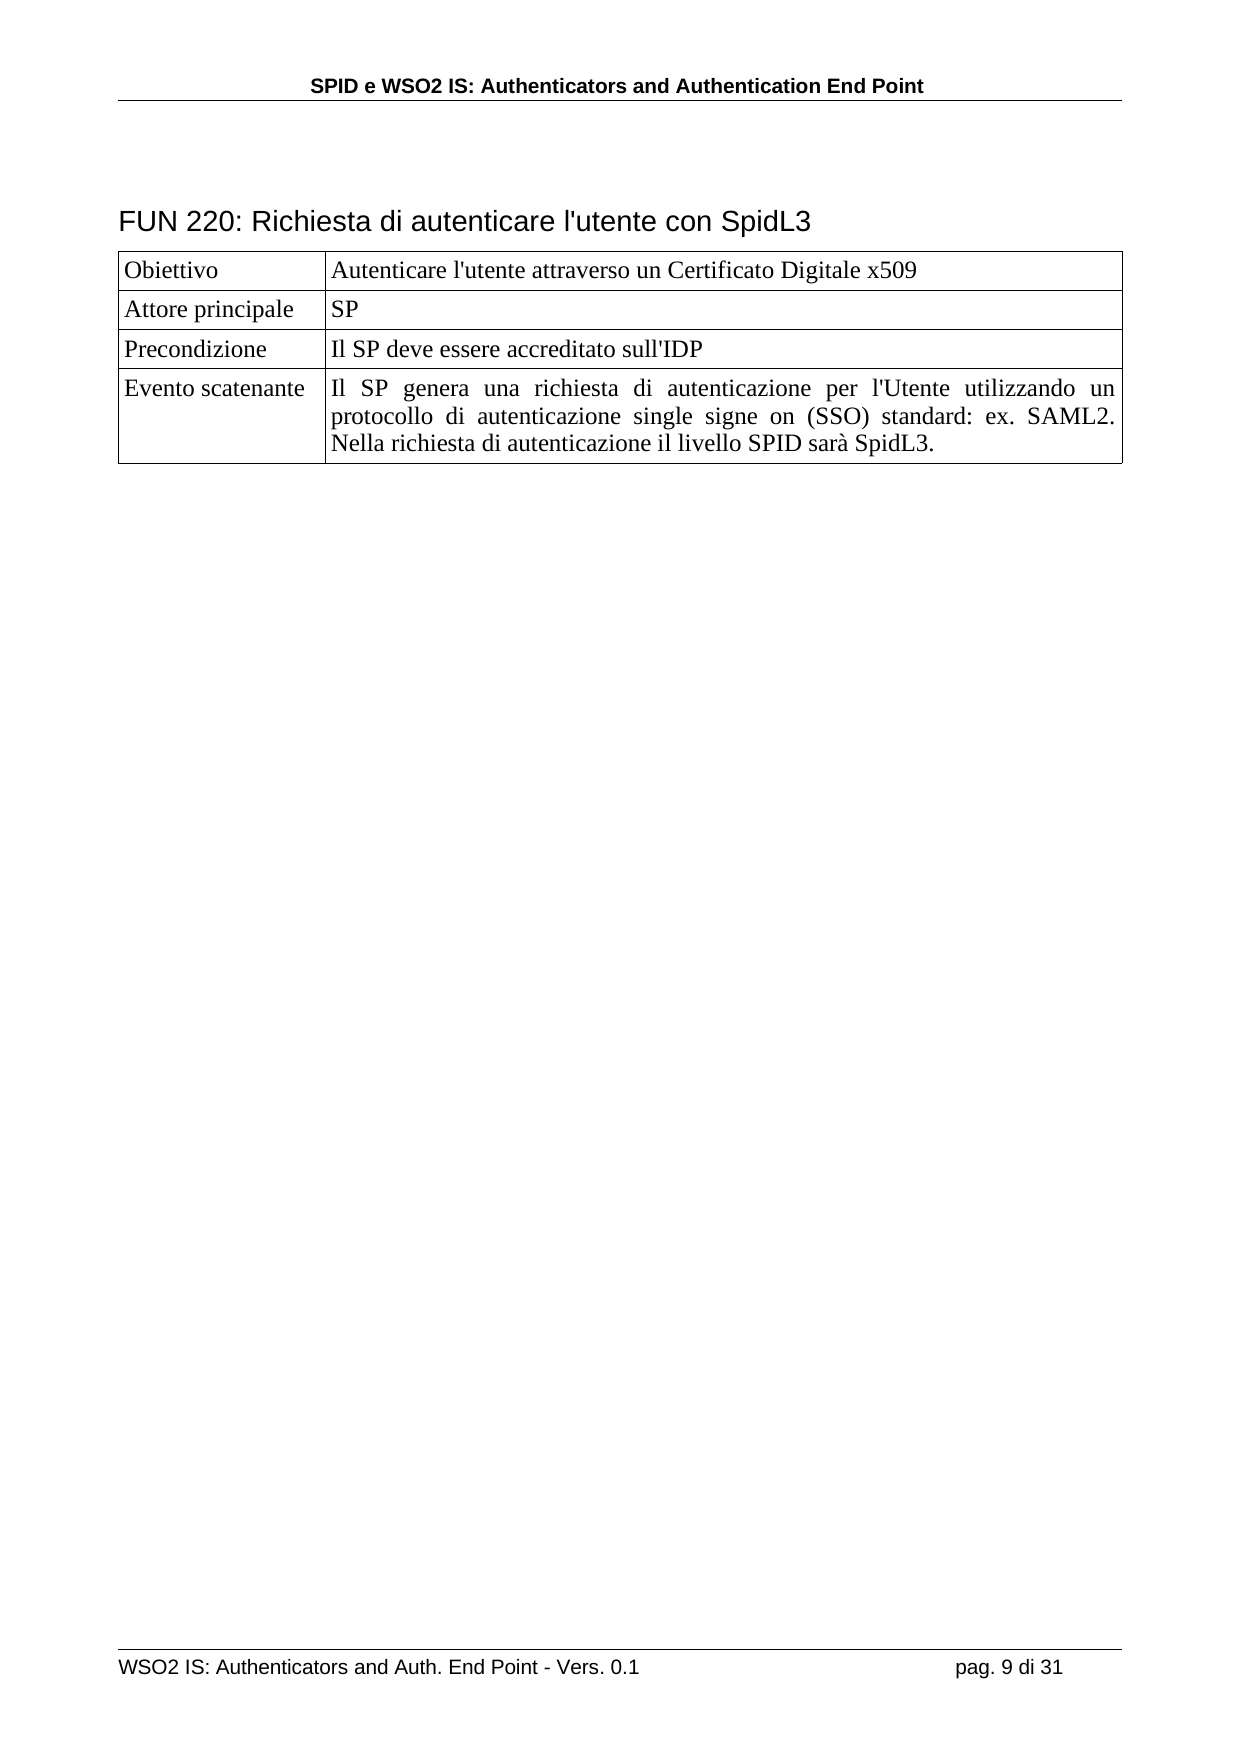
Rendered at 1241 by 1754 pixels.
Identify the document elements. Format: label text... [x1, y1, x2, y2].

table_cell Evento scatenante [119, 369, 325, 463]
subtitle FUN 220: Richiesta di autenticare l'utente con SpidL3 [118, 205, 1122, 238]
table_cell Il SP deve essere accreditato sull'IDP [326, 330, 1122, 368]
table_header Obiettivo [119, 252, 325, 290]
table_cell Il SP genera una richiesta di autenticazione per l'Utente utilizzando un protocollo di autenticazione single signe on (SSO) standard: ex. SAML2. Nella richiesta di autenticazione il livello SPID sarà SpidL3. [326, 369, 1122, 463]
table_cell Precondizione [119, 330, 325, 368]
table_cell SP [326, 291, 1122, 329]
table_header Autenticare l'utente attraverso un Certificato Digitale x509 [326, 252, 1122, 290]
table_cell Attore principale [119, 291, 325, 329]
